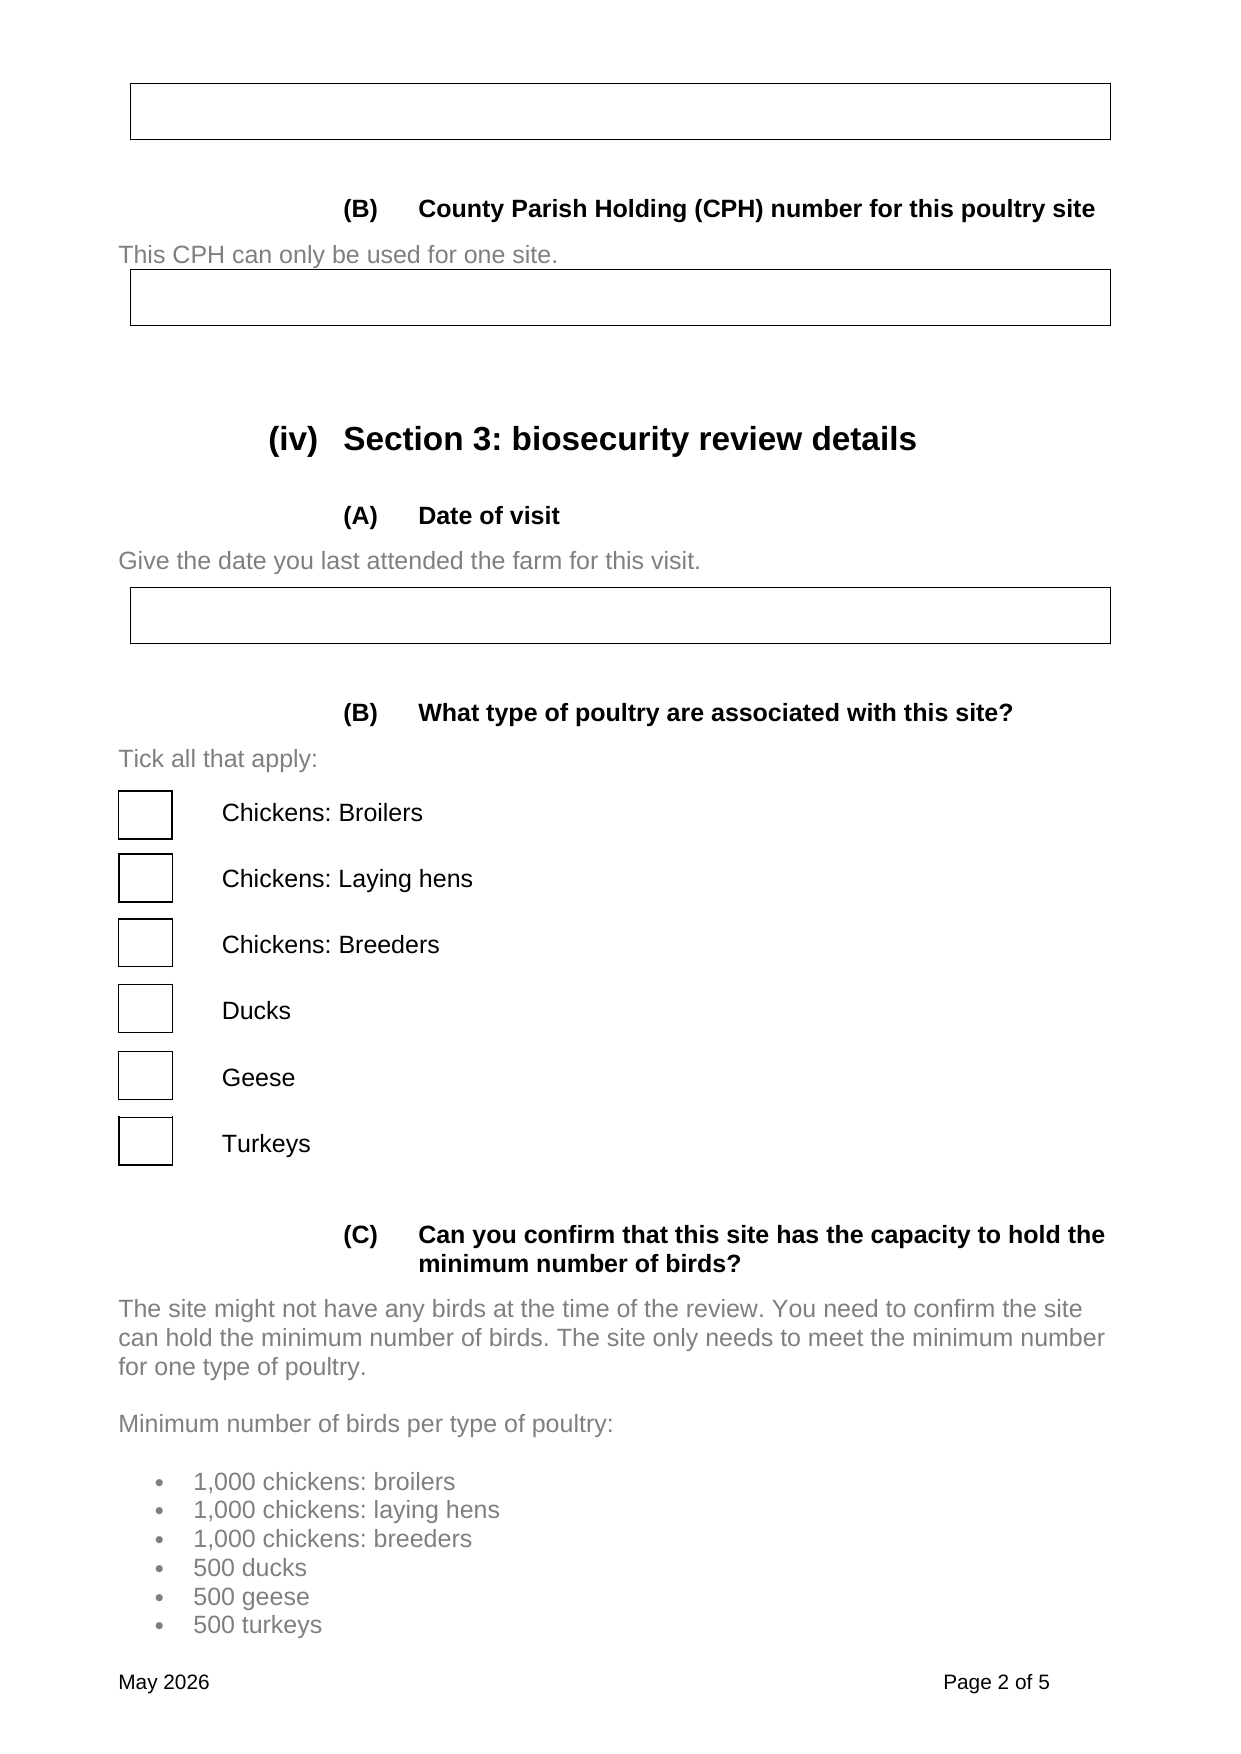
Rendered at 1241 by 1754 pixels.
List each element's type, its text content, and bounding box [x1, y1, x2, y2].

list 500 geese [156, 1582, 1122, 1611]
list 1,000 chickens: broilers [156, 1467, 1122, 1496]
text Tick all that apply: [118, 744, 1122, 773]
text [119, 792, 171, 838]
subtitle County Parish Holding (CPH) number for this poultry site [343, 194, 1122, 223]
list 1,000 chickens: breeders [156, 1524, 1122, 1553]
text Ducks [222, 996, 1122, 1025]
text This CPH can only be used for one site. [118, 240, 1122, 268]
text Chickens: Broilers [222, 798, 1122, 826]
list 500 turkeys [156, 1611, 1122, 1639]
text Chickens: Laying hens [222, 864, 1122, 893]
subtitle What type of poultry are associated with this site? [343, 698, 1122, 727]
text Chickens: Breeders [222, 930, 1122, 959]
text Give the date you last attended the farm for this visit. [118, 546, 1122, 575]
subtitle Date of visit [343, 501, 1122, 529]
text The site might not have any birds at the time of the review. You need to confirm the site can hold the minimum number of birds. The site only needs to meet the minimum number for one type of poultry. Minimum number of birds per type of poultry: [118, 1294, 1122, 1467]
text [120, 1118, 172, 1164]
text [120, 855, 172, 901]
list 1,000 chickens: laying hens [156, 1496, 1122, 1524]
text Turkeys [222, 1129, 1122, 1158]
text [119, 1052, 172, 1099]
list 500 ducks [156, 1553, 1122, 1582]
text [119, 985, 172, 1032]
subtitle Section 3: biosecurity review details [268, 413, 1122, 459]
text Geese [222, 1063, 1122, 1091]
subtitle Can you confirm that this site has the capacity to hold the minimum number of birds? [343, 1220, 1122, 1278]
text [119, 920, 172, 966]
